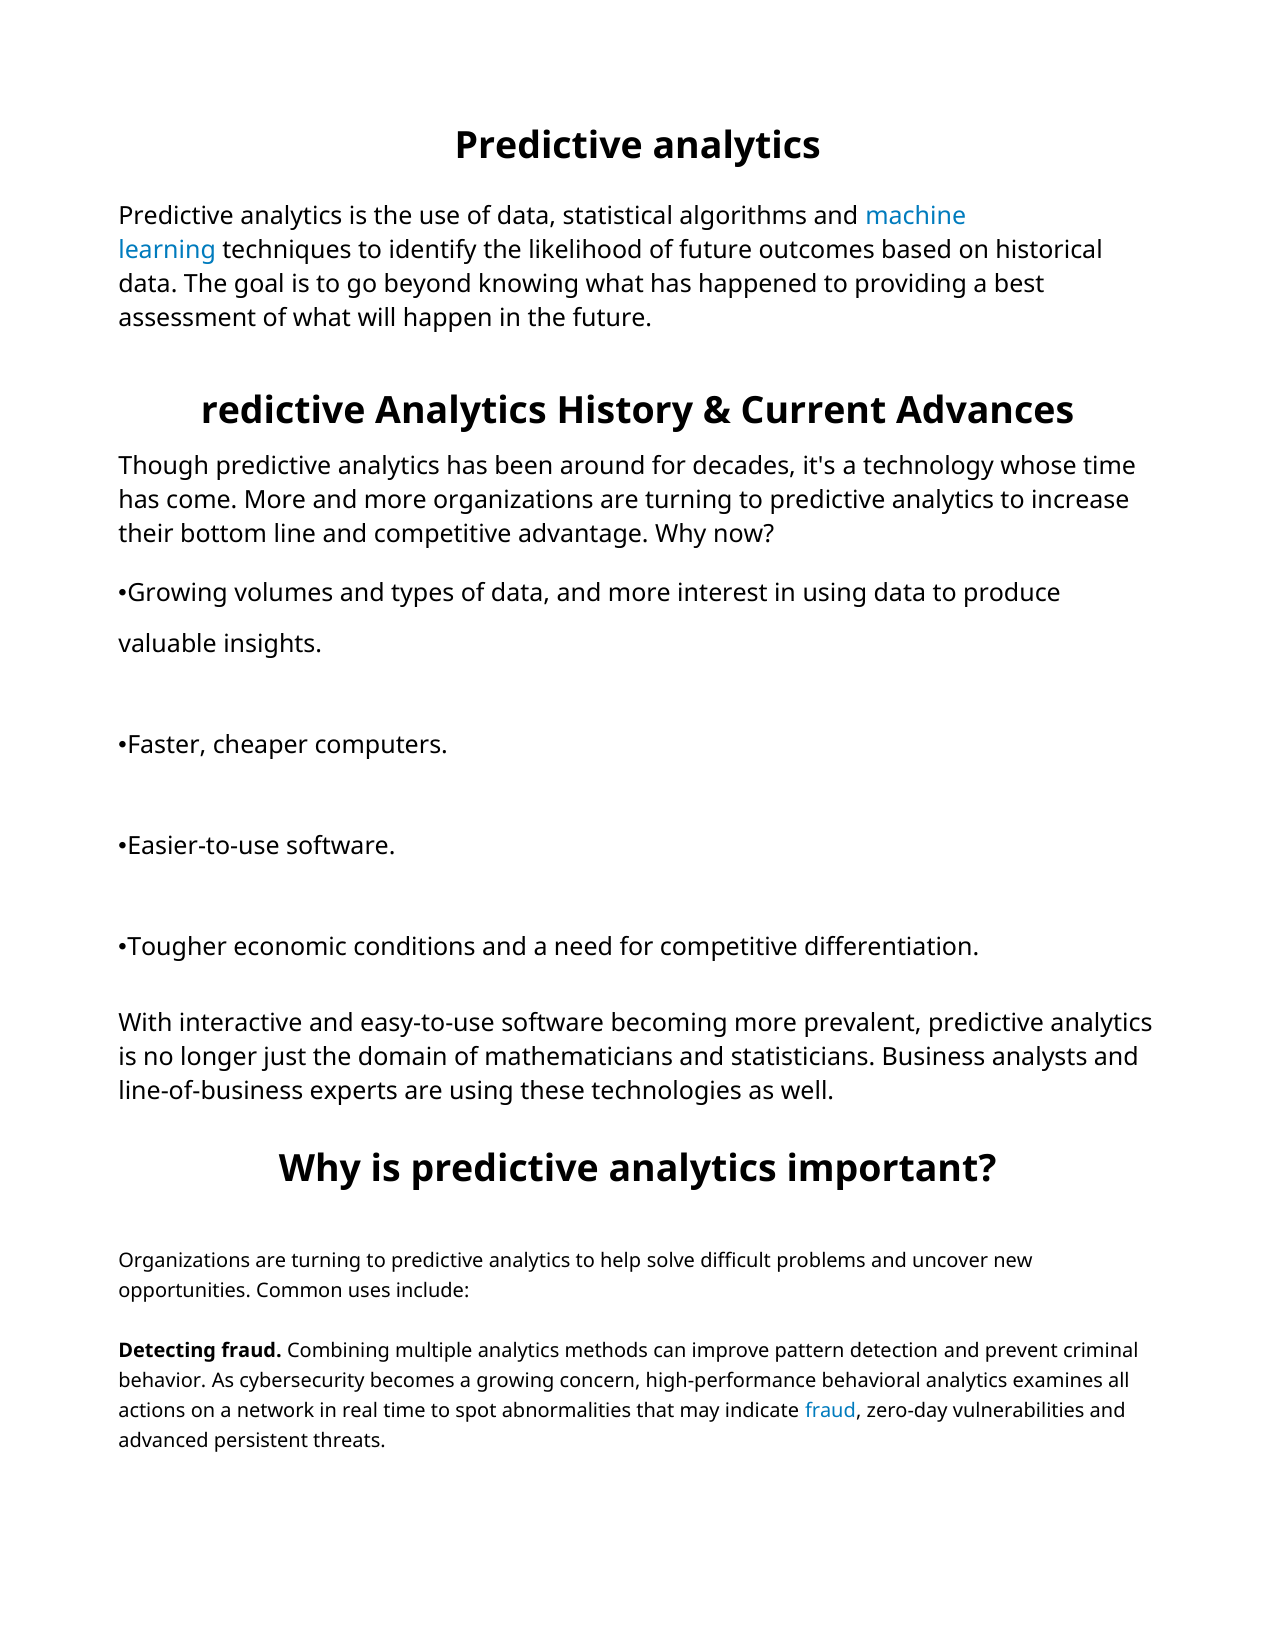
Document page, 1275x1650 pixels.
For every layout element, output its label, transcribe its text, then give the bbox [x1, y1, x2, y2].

text With interactive and easy-to-use software becoming more prevalent, predictive analytics is no longer just the domain of mathematicians and statisticians. Business analysts and line-of-business experts are using these technologies as well. [118, 1005, 1157, 1107]
list Faster, cheaper computers. [118, 727, 1157, 761]
subtitle Why is predictive analytics important? [118, 1141, 1157, 1192]
text Organizations are turning to predictive analytics to help solve difficult problems and uncover new opportunities. Common uses include: [118, 1243, 1157, 1303]
text Predictive analytics is the use of data, statistical algorithms and machine learning techniques to identify the likelihood of future outcomes based on historical data. The goal is to go beyond knowing what has happened to providing a best assessment of what will happen in the future. [118, 198, 1157, 334]
subtitle redictive Analytics History & Current Advances [118, 384, 1157, 435]
list Growing volumes and types of data, and more interest in using data to produce valuable insights. [118, 574, 1157, 659]
list Easier-to-use software. [118, 828, 1157, 862]
list Tougher economic conditions and a need for competitive differentiation. [118, 929, 1157, 963]
text Though predictive analytics has been around for decades, it's a technology whose time has come. More and more organizations are turning to predictive analytics to increase their bottom line and competitive advantage. Why now? [118, 447, 1157, 549]
text Predictive analytics [118, 118, 1157, 169]
text Detecting fraud. Combining multiple analytics methods can improve pattern detection and prevent criminal behavior. As cybersecurity becomes a growing concern, high-performance behavioral analytics examines all actions on a network in real time to spot abnormalities that may indicate fraud, zero-day vulnerabilities and advanced persistent threats. [118, 1333, 1157, 1453]
